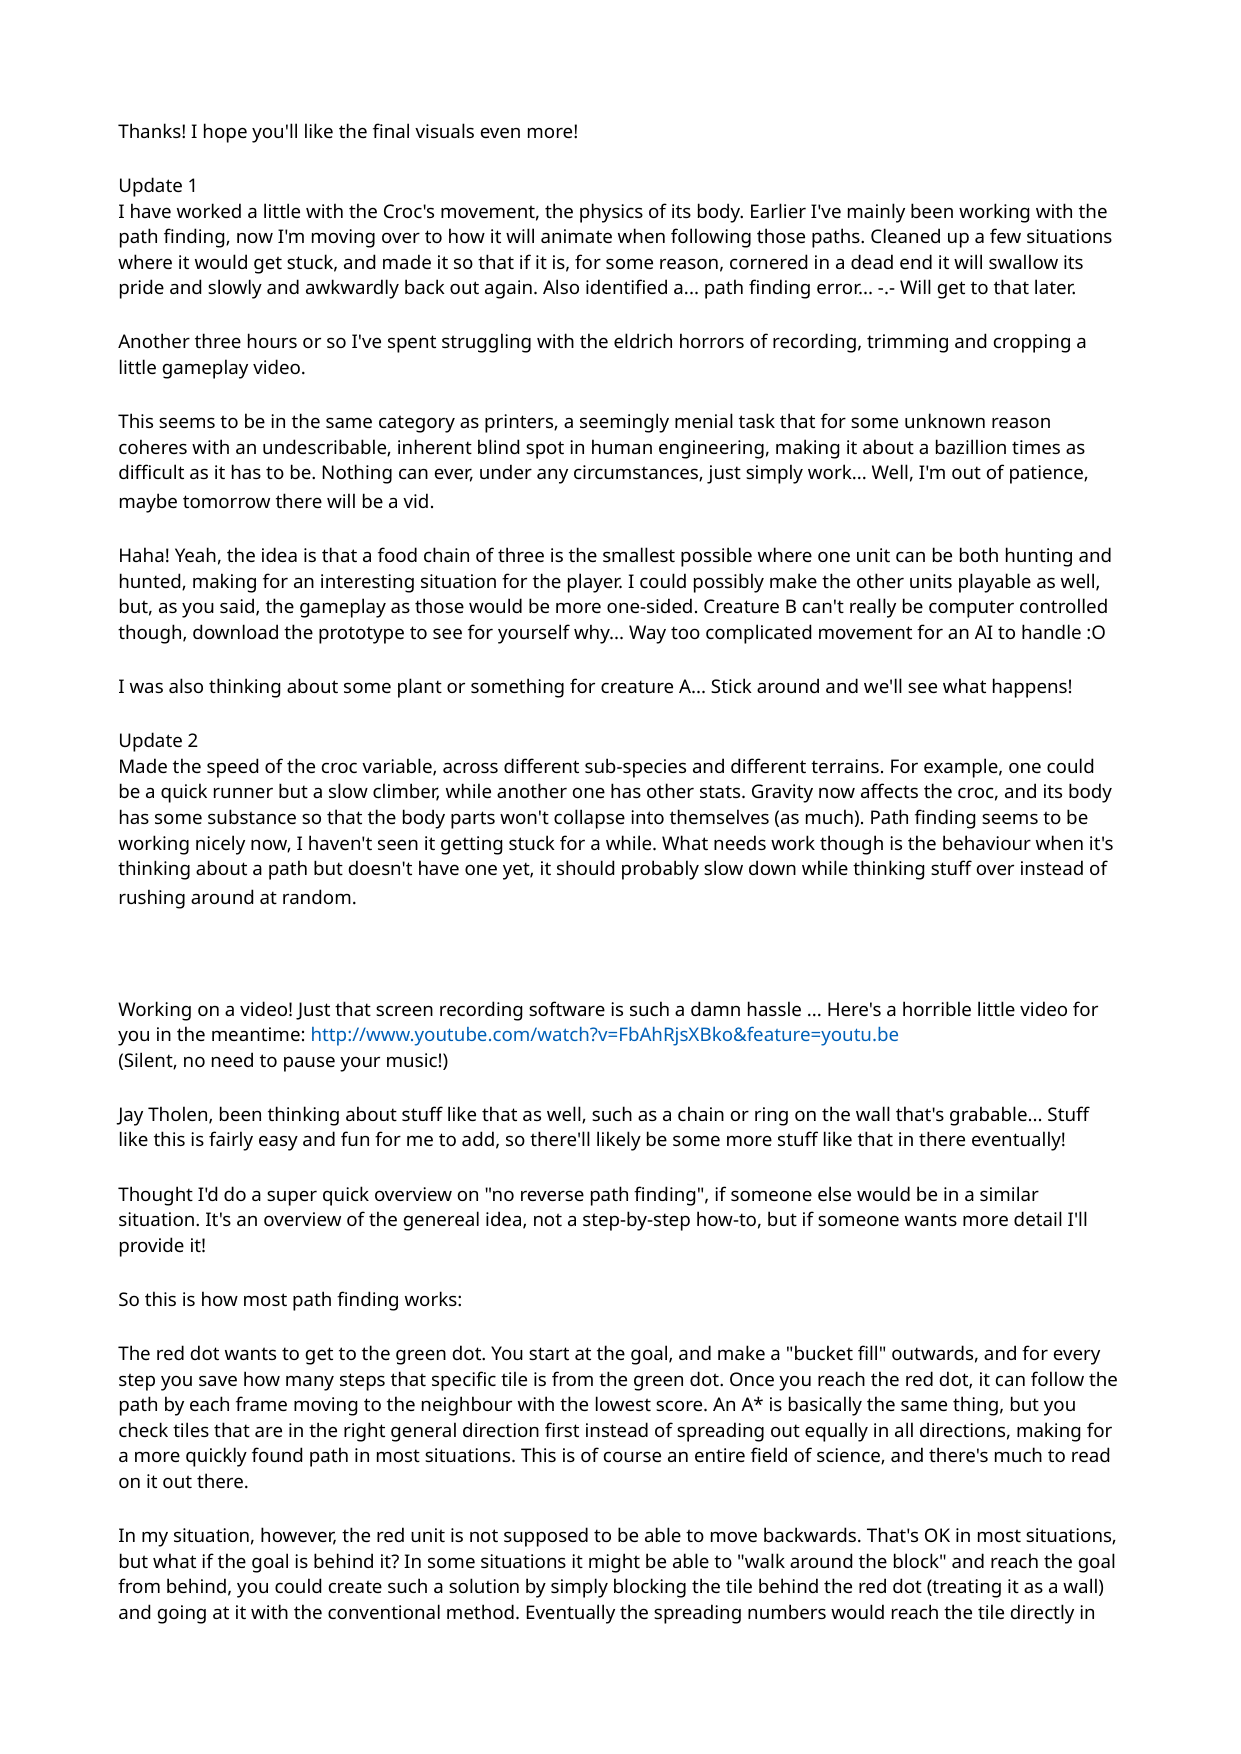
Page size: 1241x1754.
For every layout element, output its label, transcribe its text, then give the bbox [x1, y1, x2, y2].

text Haha! Yeah, the idea is that a food chain of three is the smallest possible where one unit can be both hunting and hunted, making for an interesting situation for the player. I could possibly make the other units playable as well, but, as you said, the gameplay as those would be more one-sided. Creature B can't really be computer controlled though, download the prototype to see for yourself why... Way too complicated movement for an AI to handle :O I was also thinking about some plant or something for creature A... Stick around and we'll see what happens! Update 2 Made the speed of the croc variable, across different sub-species and different terrains. For example, one could be a quick runner but a slow climber, while another one has other stats. Gravity now affects the croc, and its body has some substance so that the body parts won't collapse into themselves (as much). Path finding seems to be working nicely now, I haven't seen it getting stuck for a while. What needs work though is the behaviour when it's thinking about a path but doesn't have one yet, it should probably slow down while thinking stuff over instead of rushing around at random. [118, 543, 1122, 909]
text Thanks! I hope you'll like the final visuals even more! Update 1 I have worked a little with the Croc's movement, the physics of its body. Earlier I've mainly been working with the path finding, now I'm moving over to how it will animate when following those paths. Cleaned up a few situations where it would get stuck, and made it so that if it is, for some reason, cornered in a dead end it will swallow its pride and slowly and awkwardly back out again. Also identified a... path finding error... -.- Will get to that later. Another three hours or so I've spent struggling with the eldrich horrors of recording, trimming and cropping a little gameplay video. This seems to be in the same category as printers, a seemingly menial task that for some unknown reason coheres with an undescribable, inherent blind spot in human engineering, making it about a bazillion times as difficult as it has to be. Nothing can ever, under any circumstances, just simply work... Well, I'm out of patience, maybe tomorrow there will be a vid. [118, 118, 1122, 514]
text Working on a video! Just that screen recording software is such a damn hassle ... Here's a horrible little video for you in the meantime: http://www.youtube.com/watch?v=FbAhRjsXBko&feature=youtu.be (Silent, no need to pause your music!) Jay Tholen, been thinking about stuff like that as well, such as a chain or ring on the wall that's grabable... Stuff like this is fairly easy and fun for me to add, so there'll likely be some more stuff like that in there eventually! Thought I'd do a super quick overview on "no reverse path finding", if someone else would be in a similar situation. It's an overview of the genereal idea, not a step-by-step how-to, but if someone wants more detail I'll provide it! So this is how most path finding works: The red dot wants to get to the green dot. You start at the goal, and make a "bucket fill" outwards, and for every step you save how many steps that specific tile is from the green dot. Once you reach the red dot, it can follow the path by each frame moving to the neighbour with the lowest score. An A* is basically the same thing, but you check tiles that are in the right general direction first instead of spreading out equally in all directions, making for a more quickly found path in most situations. This is of course an entire field of science, and there's much to read on it out there. In my situation, however, the red unit is not supposed to be able to move backwards. That's OK in most situations, but what if the goal is behind it? In some situations it might be able to "walk around the block" and reach the goal from behind, you could create such a solution by simply blocking the tile behind the red dot (treating it as a wall) and going at it with the conventional method. Eventually the spreading numbers would reach the tile directly in [118, 996, 1122, 1624]
